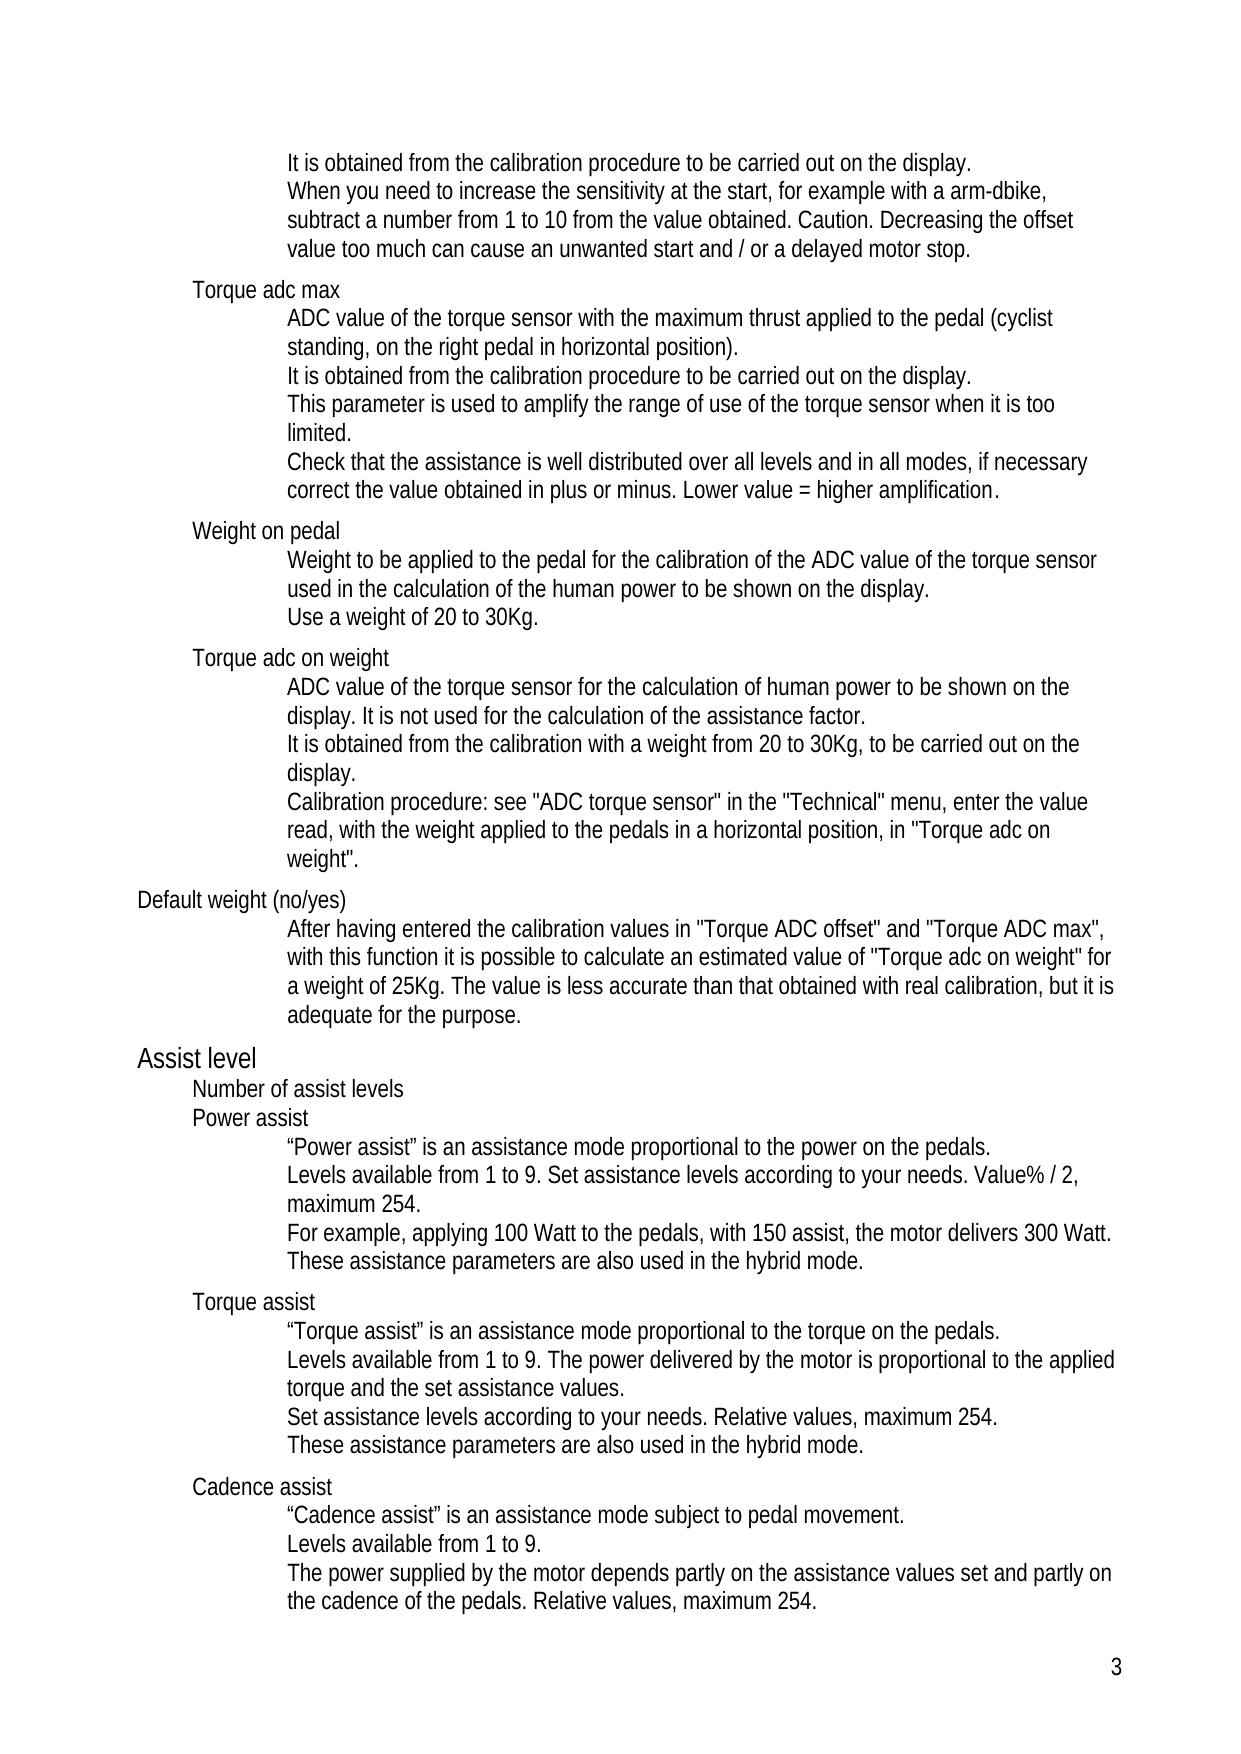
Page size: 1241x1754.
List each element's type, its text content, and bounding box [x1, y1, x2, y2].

text Levels available from 1 to 9. [287, 1529, 1122, 1558]
text Power assist [137, 1103, 1122, 1132]
text When you need to increase the sensitivity at the start, for example with a arm-dbike, subtract a number from 1 to 10 from the value obtained. Caution. Decreasing the offset value too much can cause an unwanted start and / or a delayed motor stop. [287, 176, 1122, 262]
text These assistance parameters are also used in the hybrid mode. [287, 1246, 1122, 1275]
text It is obtained from the calibration procedure to be carried out on the display. [287, 148, 1122, 176]
subtitle This parameter is used to amplify the range of use of the torque sensor when it is too limited. [287, 389, 1122, 447]
text Torque adc max [137, 275, 1122, 303]
text Number of assist levels [137, 1074, 1122, 1103]
text Levels available from 1 to 9. The power delivered by the motor is proportional to the applied torque and the set assistance values. [287, 1344, 1122, 1402]
text Weight on pedal [137, 516, 1122, 545]
text “Power assist” is an assistance mode proportional to the power on the pedals. [287, 1132, 1122, 1160]
text Cadence assist [137, 1472, 1122, 1500]
text “Cadence assist” is an assistance mode subject to pedal movement. [287, 1500, 1122, 1529]
text For example, applying 100 Watt to the pedals, with 150 assist, the motor delivers 300 Watt. [287, 1217, 1122, 1246]
text “Torque assist” is an assistance mode proportional to the torque on the pedals. [287, 1316, 1122, 1344]
text Default weight (no/yes) [137, 885, 1122, 914]
text The power supplied by the motor depends partly on the assistance values set and partly on the cadence of the pedals. Relative values, maximum 254. [287, 1558, 1122, 1615]
text After having entered the calibration values in "Torque ADC offset" and "Torque ADC max", with this function it is possible to calculate an estimated value of "Torque adc on weight" for a weight of 25Kg. The value is less accurate than that obtained with real calibration, but it is adequate for the purpose. [287, 914, 1122, 1028]
text Set assistance levels according to your needs. Relative values, maximum 254. [287, 1402, 1122, 1431]
text Assist level [137, 1041, 1122, 1074]
text Calibration procedure: see "ADC torque sensor" in the "Technical" menu, enter the value read, with the weight applied to the pedals in a horizontal position, in "Torque adc on weight". [287, 787, 1122, 873]
subtitle ADC value of the torque sensor with the maximum thrust applied to the pedal (cyclist standing, on the right pedal in horizontal position). [287, 303, 1122, 361]
text Weight to be applied to the pedal for the calibration of the ADC value of the torque sensor used in the calculation of the human power to be shown on the display. [287, 545, 1122, 602]
text It is obtained from the calibration with a weight from 20 to 30Kg, to be carried out on the display. [287, 729, 1122, 787]
subtitle It is obtained from the calibration procedure to be carried out on the display. [287, 361, 1122, 389]
text Torque assist [137, 1287, 1122, 1316]
text ADC value of the torque sensor for the calculation of human power to be shown on the display. It is not used for the calculation of the assistance factor. [287, 672, 1122, 729]
text Torque adc on weight [137, 643, 1122, 672]
text Use a weight of 20 to 30Kg. [287, 602, 1122, 631]
text Levels available from 1 to 9. Set assistance levels according to your needs. Value% / 2, maximum 254. [287, 1160, 1122, 1217]
subtitle Check that the assistance is well distributed over all levels and in all modes, if necessary correct the value obtained in plus or minus. Lower value = higher amplification. [287, 447, 1122, 504]
text These assistance parameters are also used in the hybrid mode. [287, 1431, 1122, 1459]
